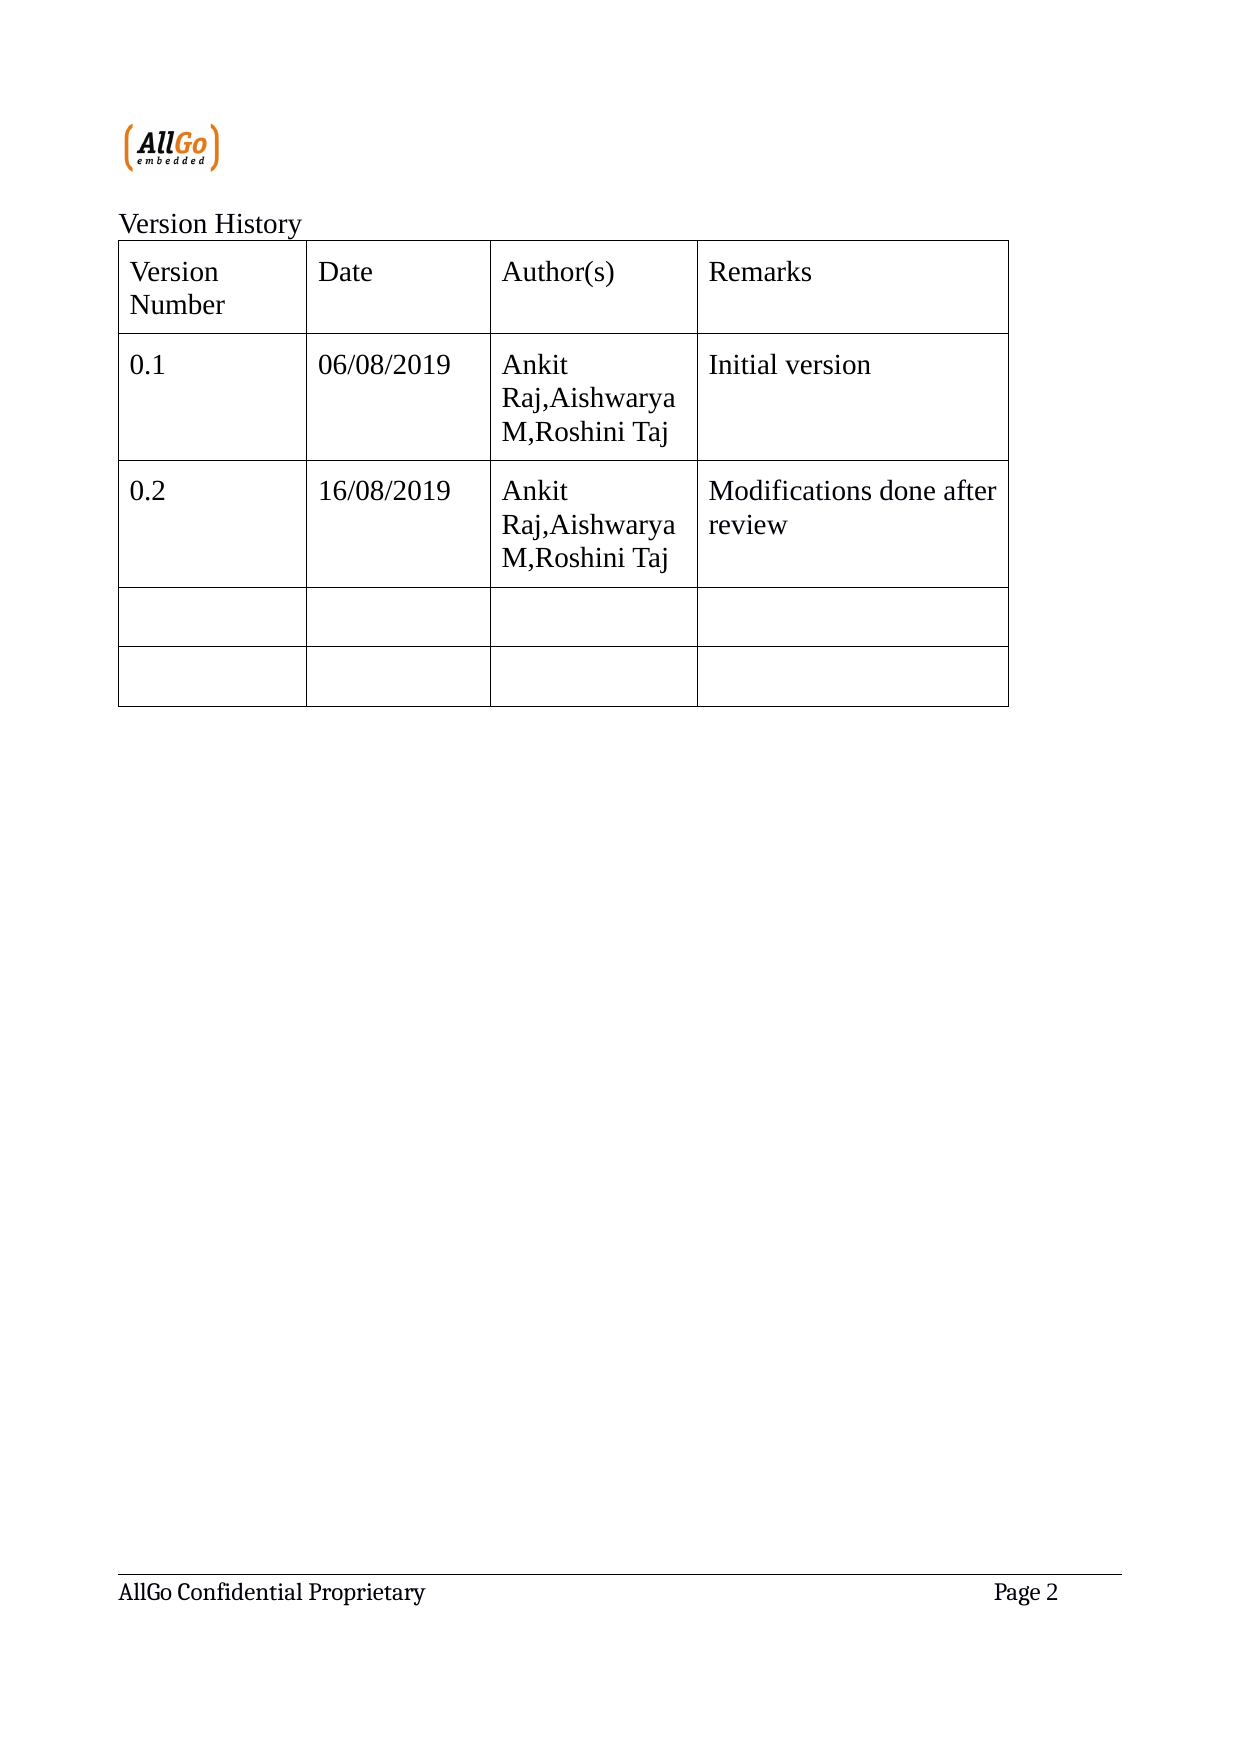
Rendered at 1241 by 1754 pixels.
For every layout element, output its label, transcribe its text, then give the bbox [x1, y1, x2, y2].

table_cell 0.1 [119, 334, 306, 460]
table_cell 06/08/2019 [307, 334, 490, 460]
table_cell [491, 588, 697, 646]
table_cell Ankit Raj,Aishwarya M,Roshini Taj [491, 334, 697, 460]
table_cell 0.2 [119, 461, 306, 587]
table_cell Ankit Raj,Aishwarya M,Roshini Taj [491, 461, 697, 587]
table_cell [491, 647, 697, 706]
table_cell [307, 588, 490, 646]
text Version History [118, 207, 1110, 240]
table_header Remarks [698, 241, 1008, 333]
table_header Author(s) [491, 241, 697, 333]
table_cell 16/08/2019 [307, 461, 490, 587]
table_cell [119, 647, 306, 706]
table_cell [307, 647, 490, 706]
table_header Date [307, 241, 490, 333]
table_cell Initial version [698, 334, 1008, 460]
table_header Version Number [119, 241, 306, 333]
table_cell Modifications done after review [698, 461, 1008, 587]
table_cell [698, 588, 1008, 646]
table_cell [119, 588, 306, 646]
picture [118, 118, 225, 177]
table_cell [698, 647, 1008, 706]
